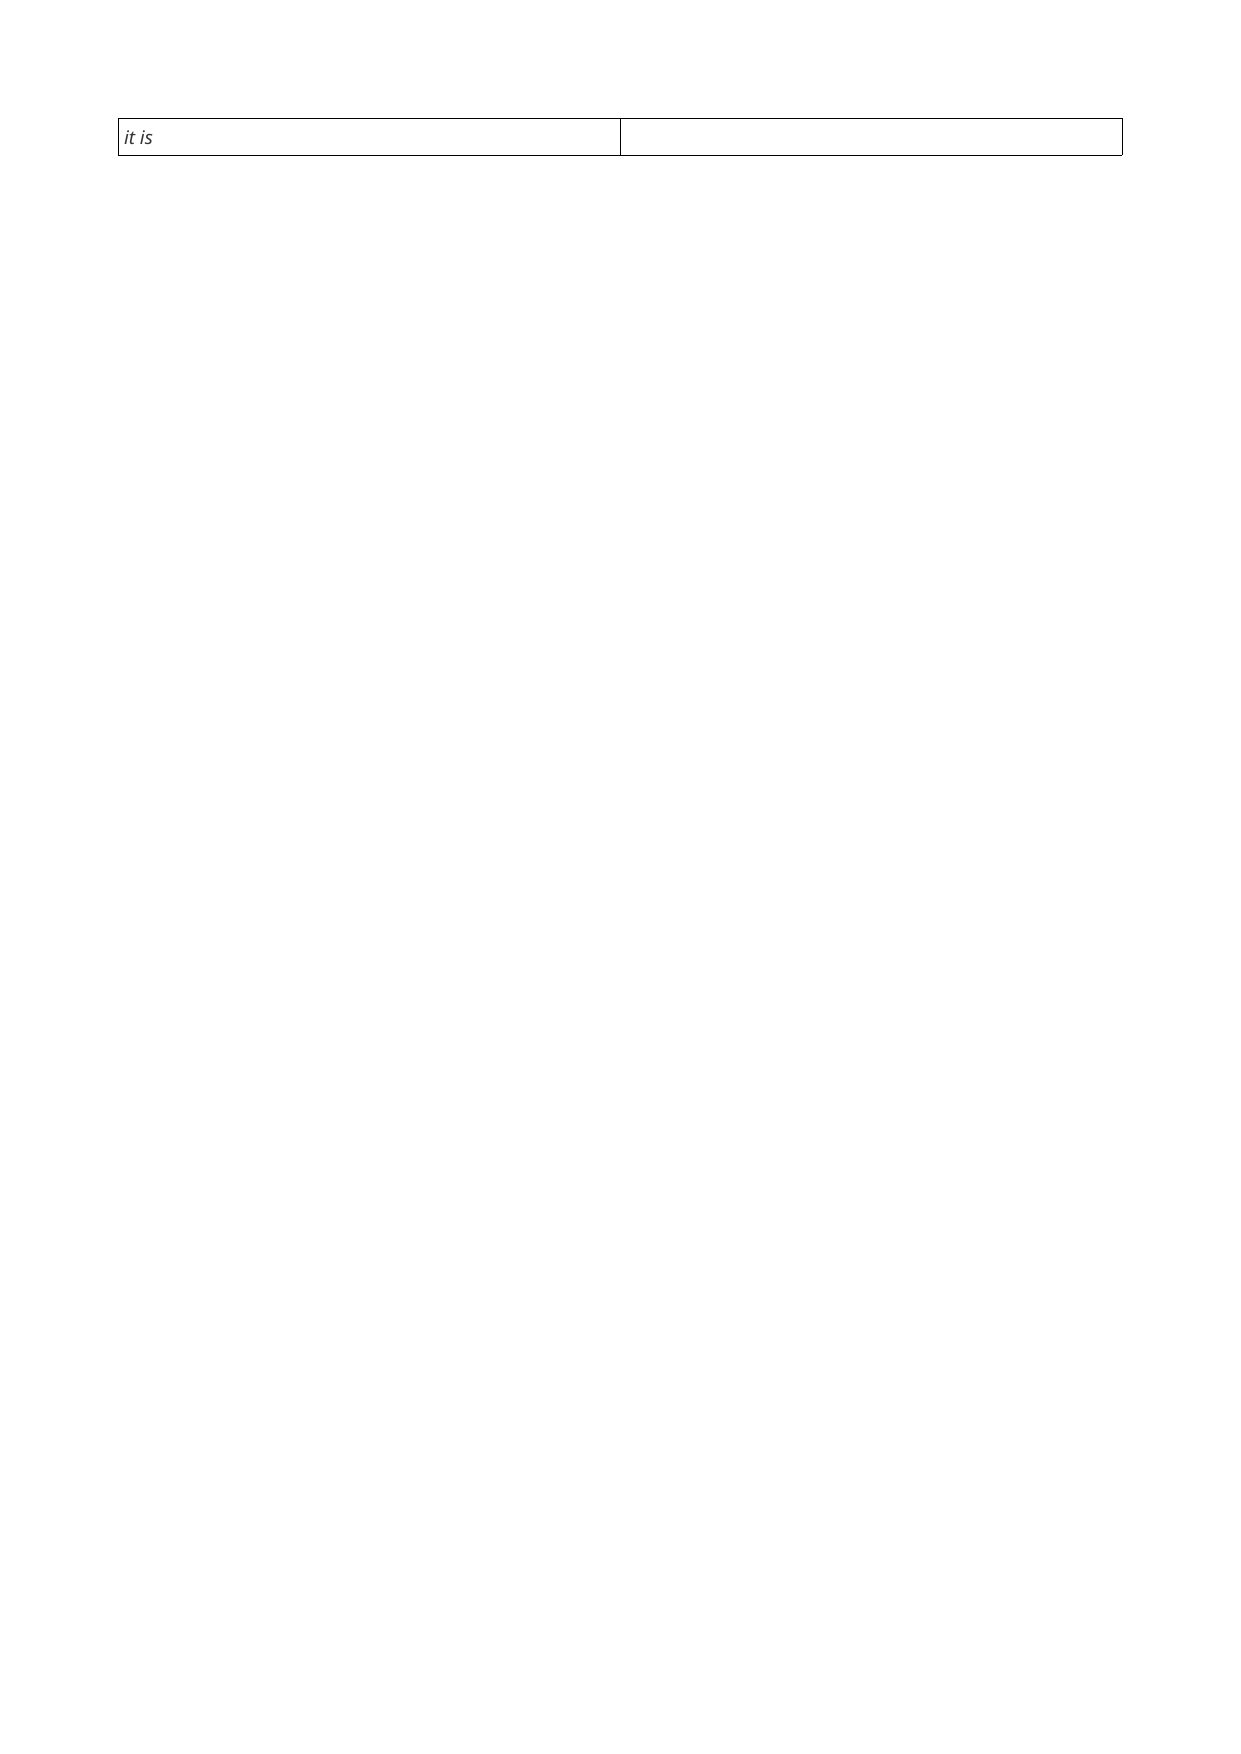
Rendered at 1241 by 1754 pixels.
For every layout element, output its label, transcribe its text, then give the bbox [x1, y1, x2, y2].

table_cell it is [119, 119, 620, 155]
table_cell [621, 119, 1122, 155]
